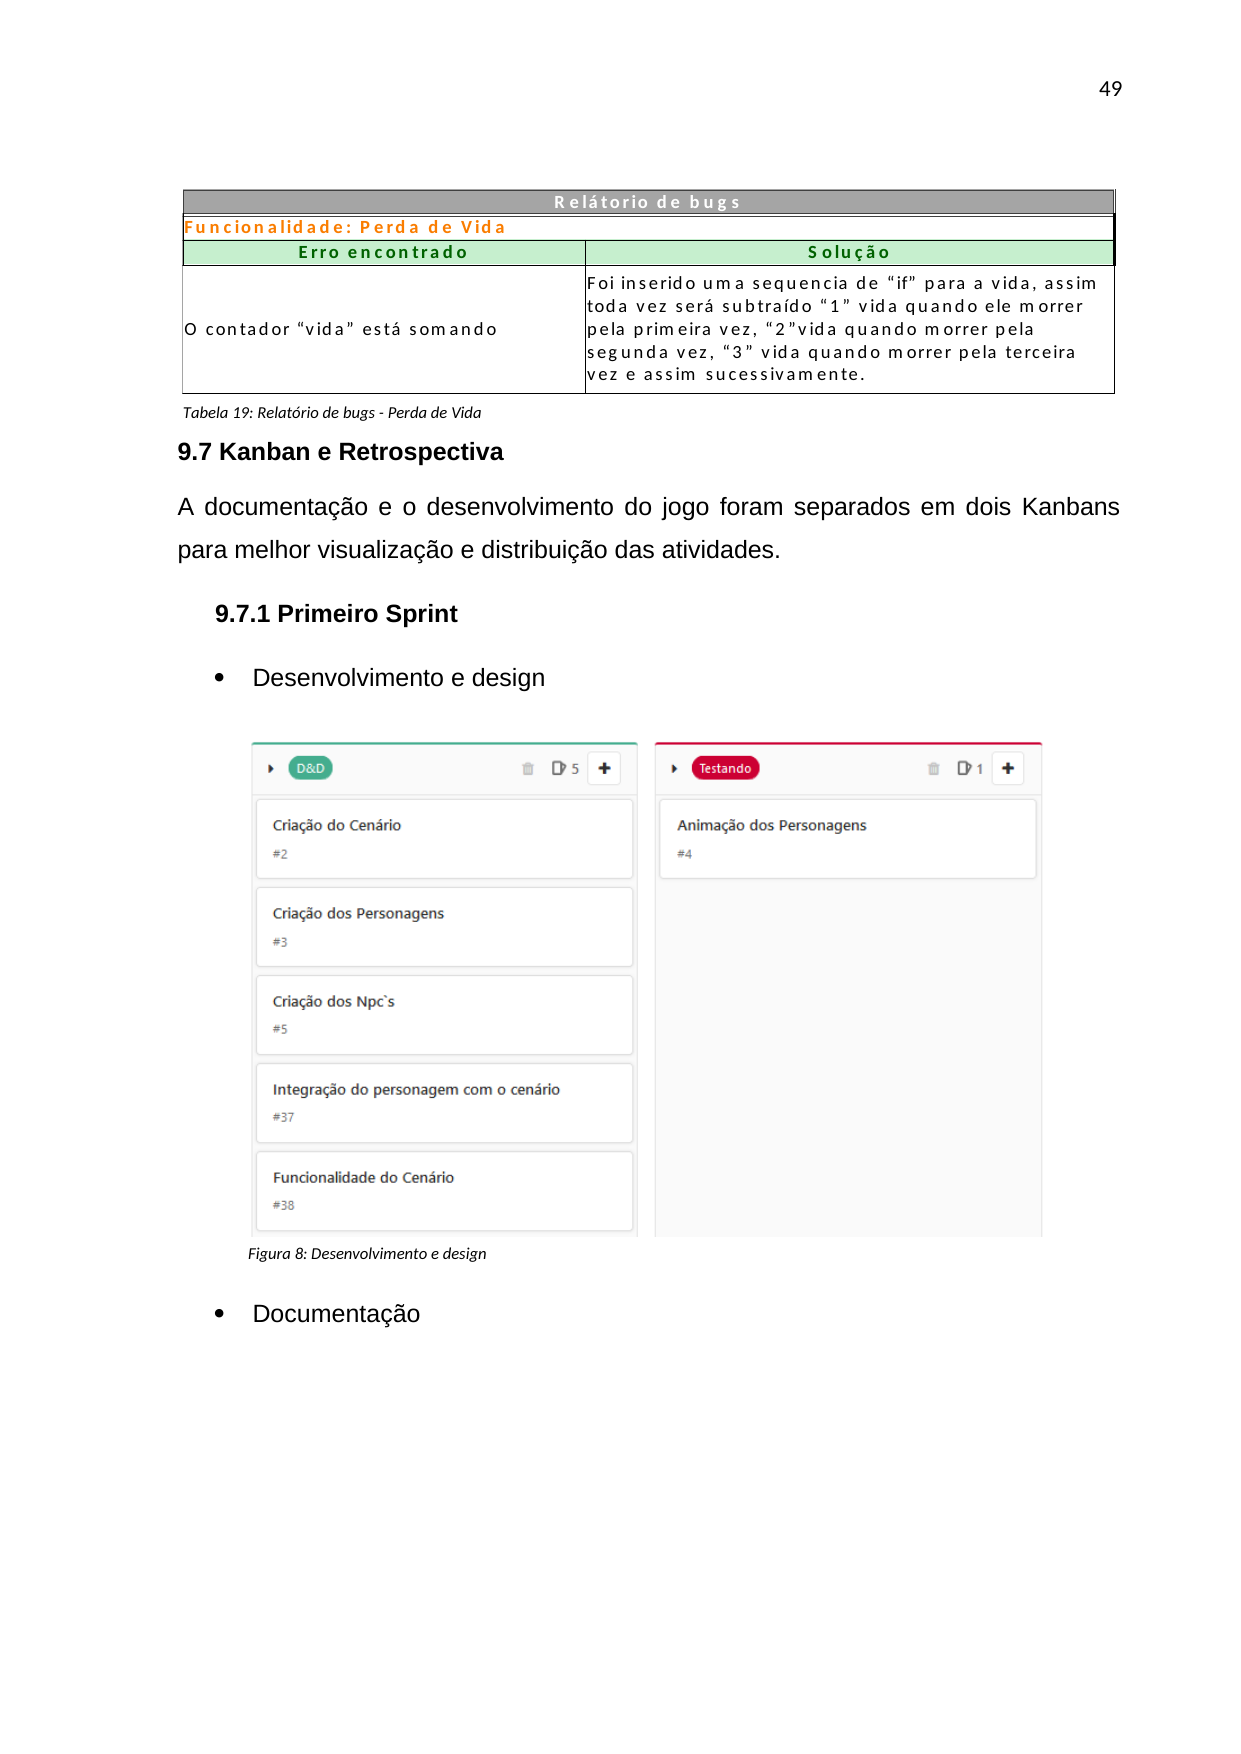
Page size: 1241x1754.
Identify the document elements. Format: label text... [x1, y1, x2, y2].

text Figura 8: Desenvolvimento e design [248, 1237, 1048, 1264]
text 9.7.1 Primeiro Sprint [215, 599, 1122, 628]
text Tabela 19: Relatório de bugs - Perda de Vida [183, 266, 1116, 422]
list Documentação [215, 1299, 1122, 1328]
subtitle 9.7 Kanban e Retrospectiva [177, 177, 1122, 465]
text A documentação e o desenvolvimento do jogo foram separados em dois Kanbans para melhor visualização e distribuição das atividades. [177, 492, 1122, 564]
text Tabela 19: Relatório de bugs - Perda de Vida [586, 266, 1114, 393]
text Tabela 19: Relatório de bugs - Perda de Vida [183, 266, 585, 393]
text Tabela 19: Relatório de bugs - Perda de Vida [184, 217, 1113, 239]
picture [247, 739, 1048, 1237]
list Desenvolvimento e design [215, 663, 1122, 692]
